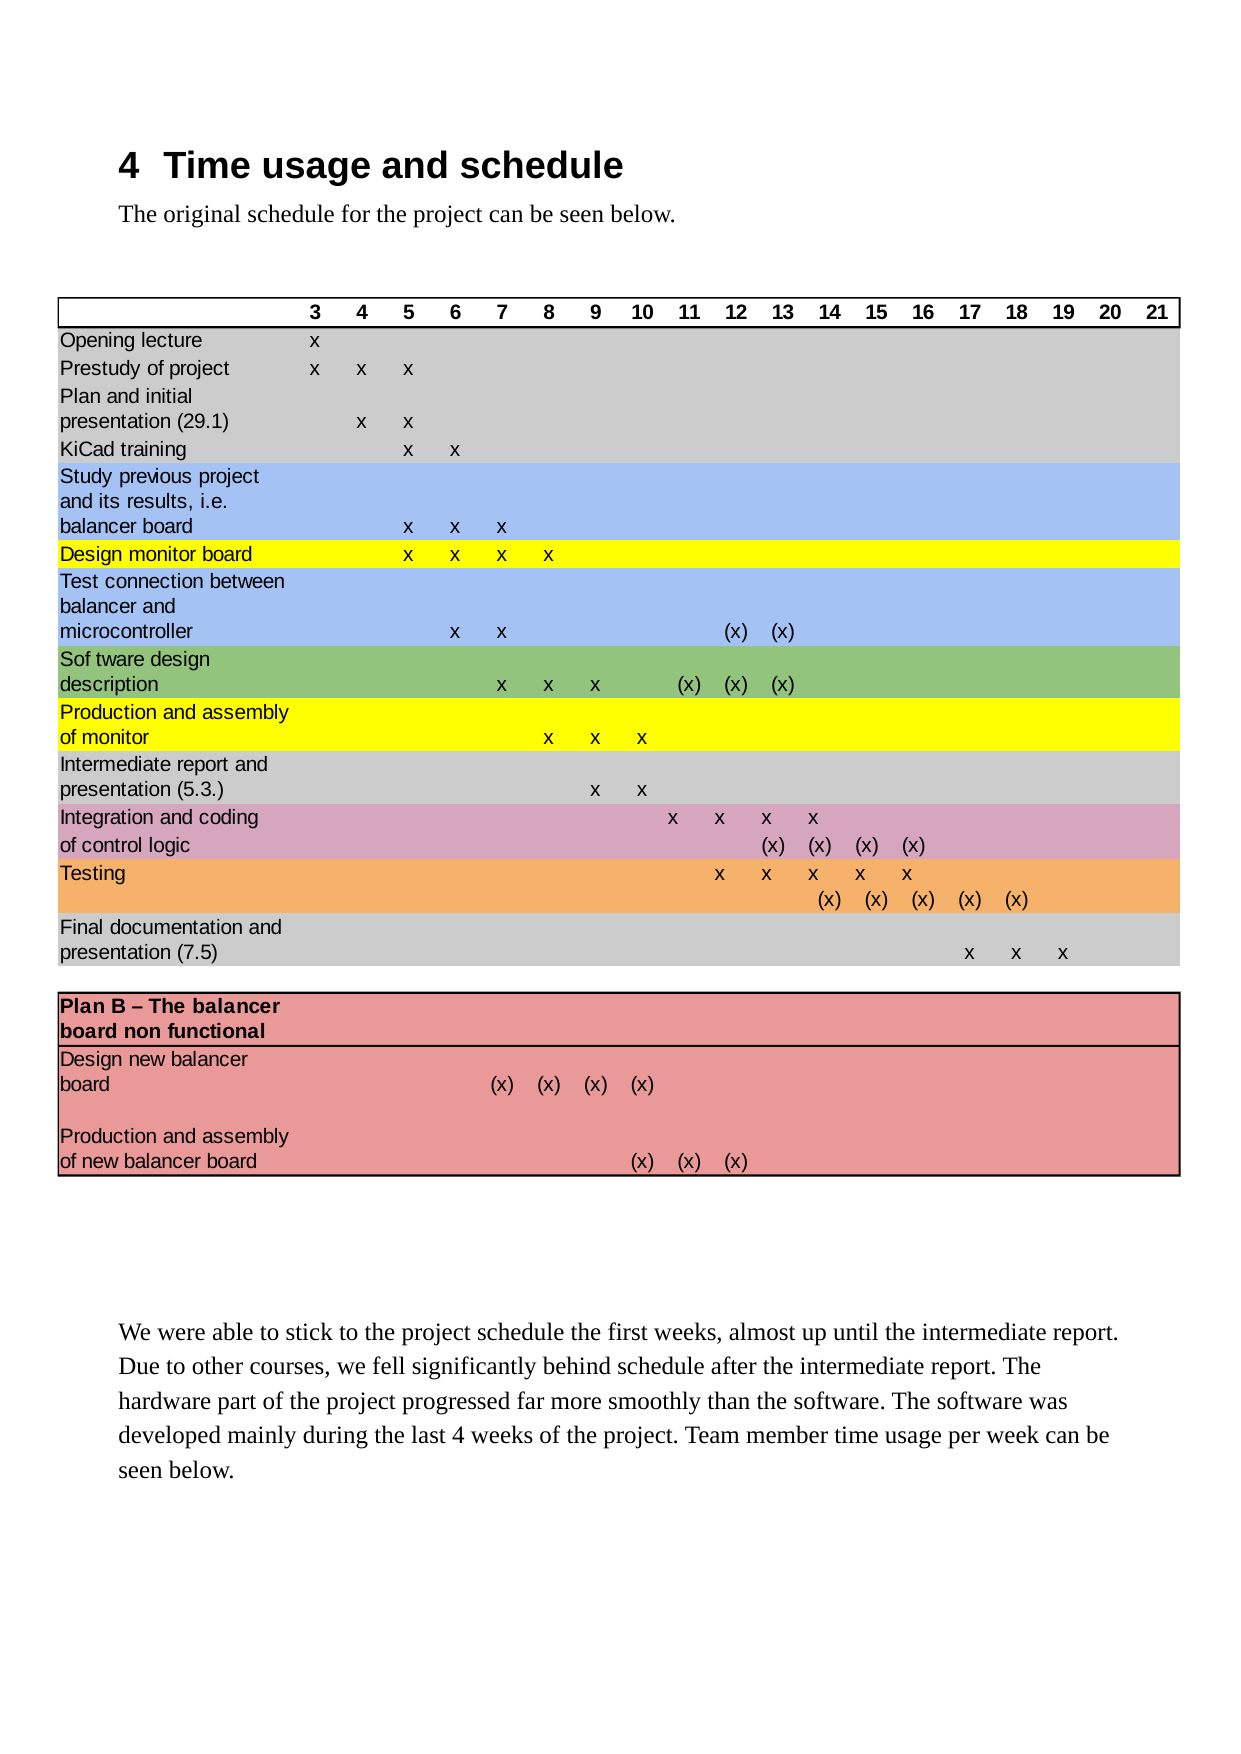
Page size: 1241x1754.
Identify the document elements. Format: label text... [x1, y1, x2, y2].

subtitle 4 Time usage and schedule [118, 143, 1122, 187]
text The original schedule for the project can be seen below. [118, 199, 1122, 228]
text We were able to stick to the project schedule the first weeks, almost up until the intermediate report. Due to other courses, we fell significantly behind schedule after the intermediate report. The hardware part of the project progressed far more smoothly than the software. The software was developed mainly during the last 4 weeks of the project. Team member time usage per week can be seen below. [118, 1243, 1122, 1484]
